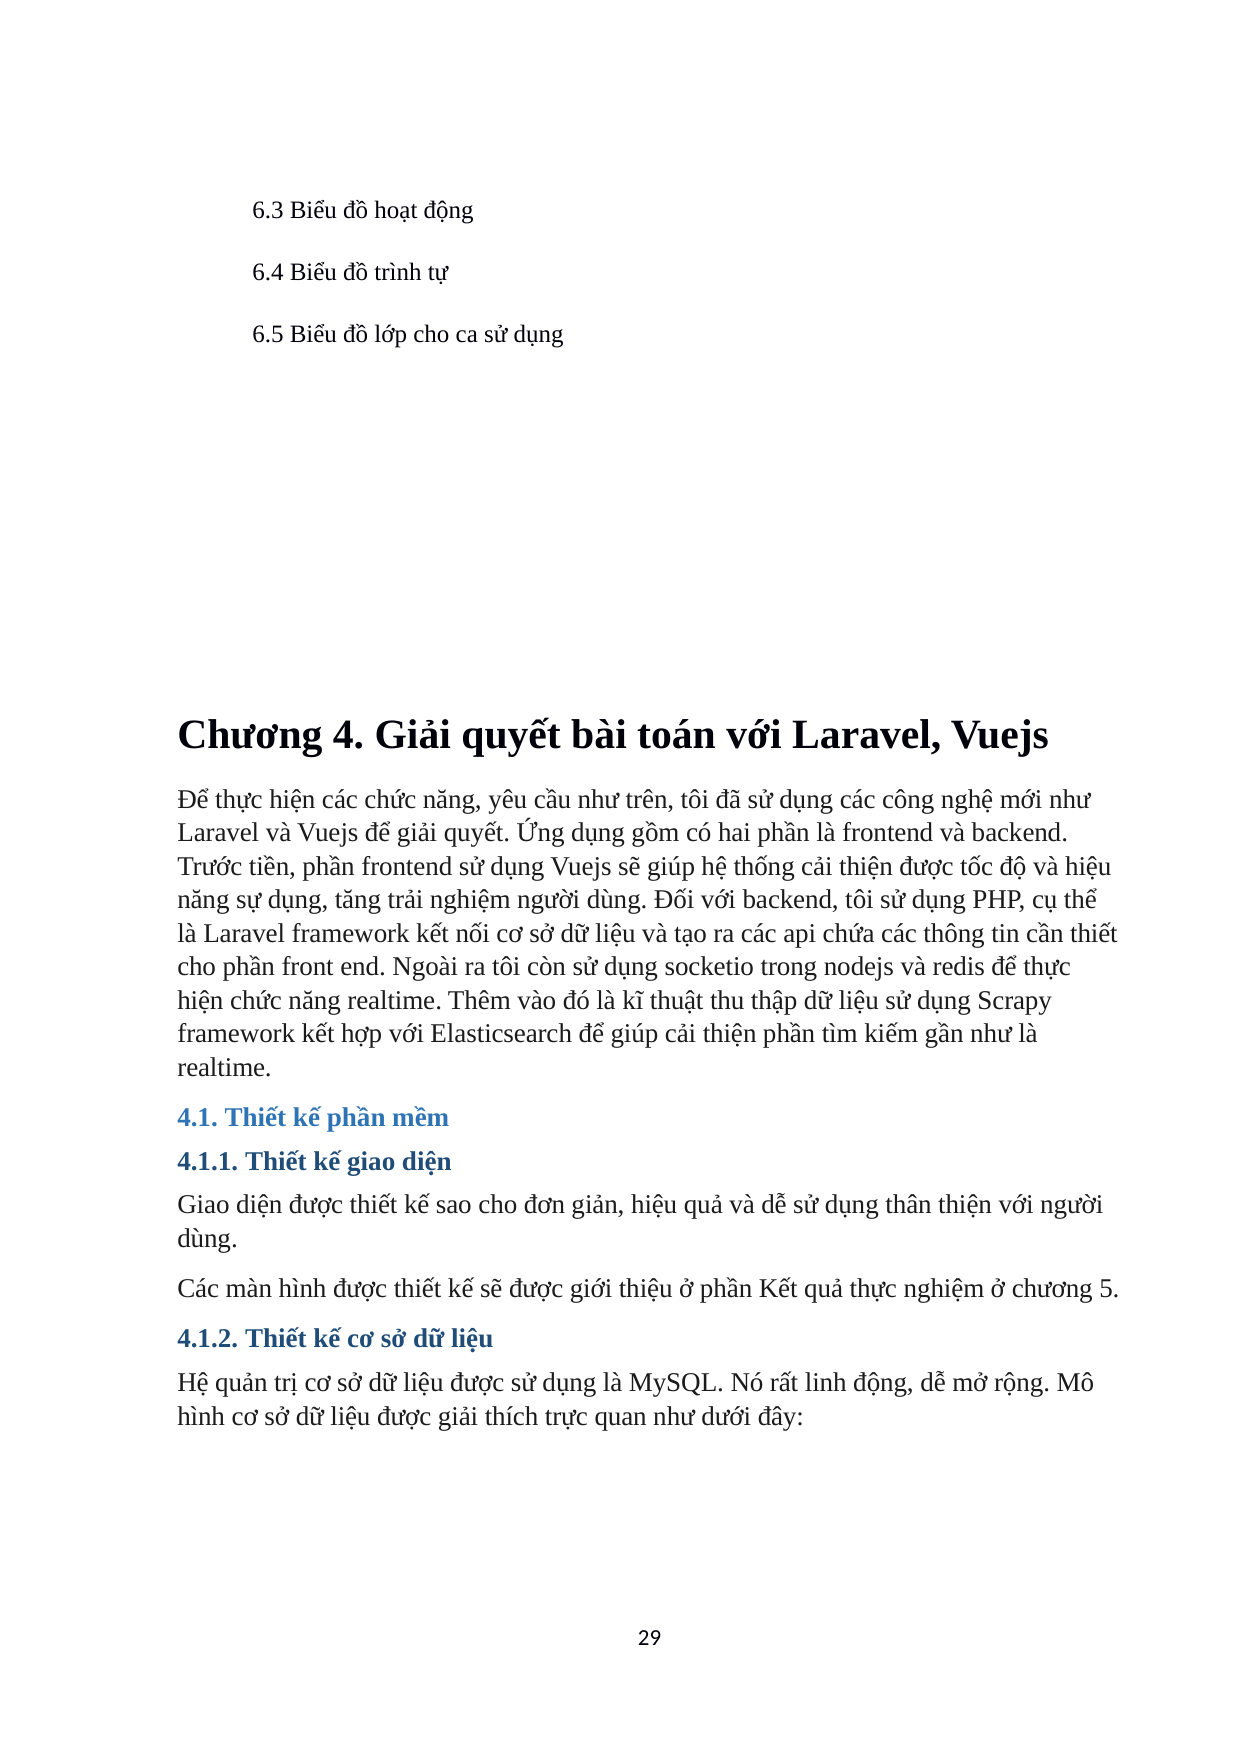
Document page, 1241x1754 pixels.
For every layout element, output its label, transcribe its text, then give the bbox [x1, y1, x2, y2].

text Để thực hiện các chức năng, yêu cầu như trên, tôi đã sử dụng các công nghệ mới như Laravel và Vuejs để giải quyết. Ứng dụng gồm có hai phần là frontend và backend. Trước tiền, phần frontend sử dụng Vuejs sẽ giúp hệ thống cải thiện được tốc độ và hiệu năng sự dụng, tăng trải nghiệm người dùng. Đối với backend, tôi sử dụng PHP, cụ thể là Laravel framework kết nối cơ sở dữ liệu và tạo ra các api chứa các thông tin cần thiết cho phần front end. Ngoài ra tôi còn sử dụng socketio trong nodejs và redis để thực hiện chức năng realtime. Thêm vào đó là kĩ thuật thu thập dữ liệu sử dụng Scrapy framework kết hợp với Elasticsearch để giúp cải thiện phần tìm kiếm gần như là realtime. [177, 783, 1122, 1082]
subtitle Giải quyết bài toán với Laravel, Vuejs [177, 710, 1122, 758]
subtitle 6.3 Biểu đồ hoạt động [252, 195, 1122, 223]
list Thiết kế giao diện [177, 1145, 1122, 1176]
list Thiết kế phần mềm [177, 1101, 1122, 1132]
text Hệ quản trị cơ sở dữ liệu được sử dụng là MySQL. Nó rất linh động, dễ mở rộng. Mô hình cơ sở dữ liệu được giải thích trực quan như dưới đây: [177, 1366, 1122, 1431]
list Thiết kế cơ sở dữ liệu [177, 1322, 1122, 1354]
subtitle 6.5 Biểu đồ lớp cho ca sử dụng [252, 319, 1122, 348]
text Giao diện được thiết kế sao cho đơn giản, hiệu quả và dễ sử dụng thân thiện với người dùng. [177, 1188, 1122, 1253]
subtitle 6.4 Biểu đồ trình tự [252, 257, 1122, 286]
